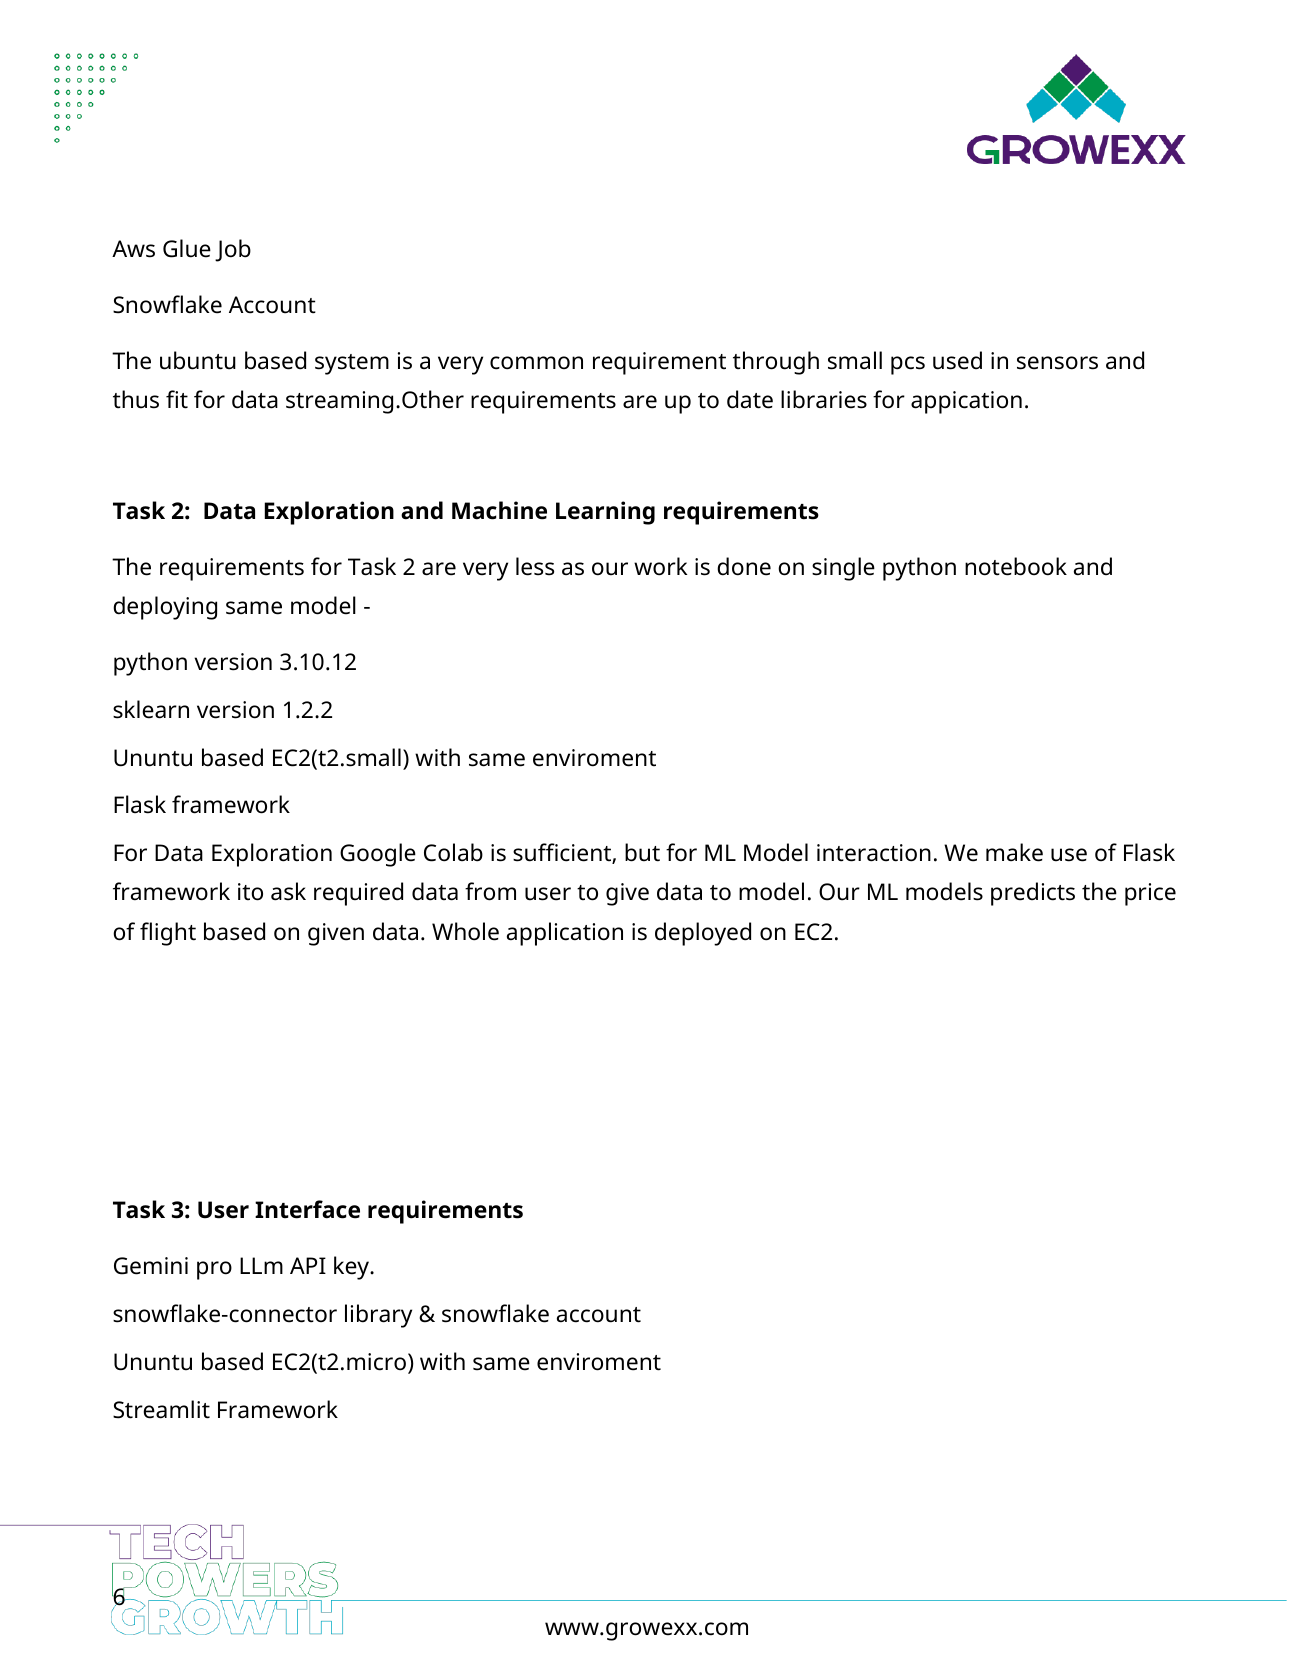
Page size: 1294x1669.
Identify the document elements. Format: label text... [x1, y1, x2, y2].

text snowflake-connector library & snowflake account [112, 1298, 1181, 1329]
text Snowflake Account [112, 289, 1181, 320]
text Ununtu based EC2(t2.small) with same enviroment [112, 741, 1181, 773]
text Gemini pro LLm API key. [112, 1250, 1181, 1281]
text Streamlit Framework [112, 1393, 1181, 1425]
text Aws Glue Job [112, 233, 1181, 264]
text Ununtu based EC2(t2.micro) with same enviroment [112, 1346, 1181, 1377]
text Flask framework [112, 789, 1181, 821]
text sklearn version 1.2.2 [112, 693, 1181, 725]
text The requirements for Task 2 are very less as our work is done on single python notebook and deploying same model - [112, 551, 1181, 621]
text python version 3.10.12 [112, 646, 1181, 677]
text Task 3: User Interface requirements [112, 1194, 1181, 1225]
picture [0, 1522, 1287, 1667]
text Task 2: Data Exploration and Machine Learning requirements [112, 495, 1181, 526]
picture [0, 0, 1294, 219]
text The ubuntu based system is a very common requirement through small pcs used in sensors and thus fit for data streaming.Other requirements are up to date libraries for appication. [112, 344, 1181, 415]
text For Data Exploration Google Colab is sufficient, but for ML Model interaction. We make use of Flask framework ito ask required data from user to give data to model. Our ML models predicts the price of flight based on given data. Whole application is deployed on EC2. [112, 837, 1181, 947]
